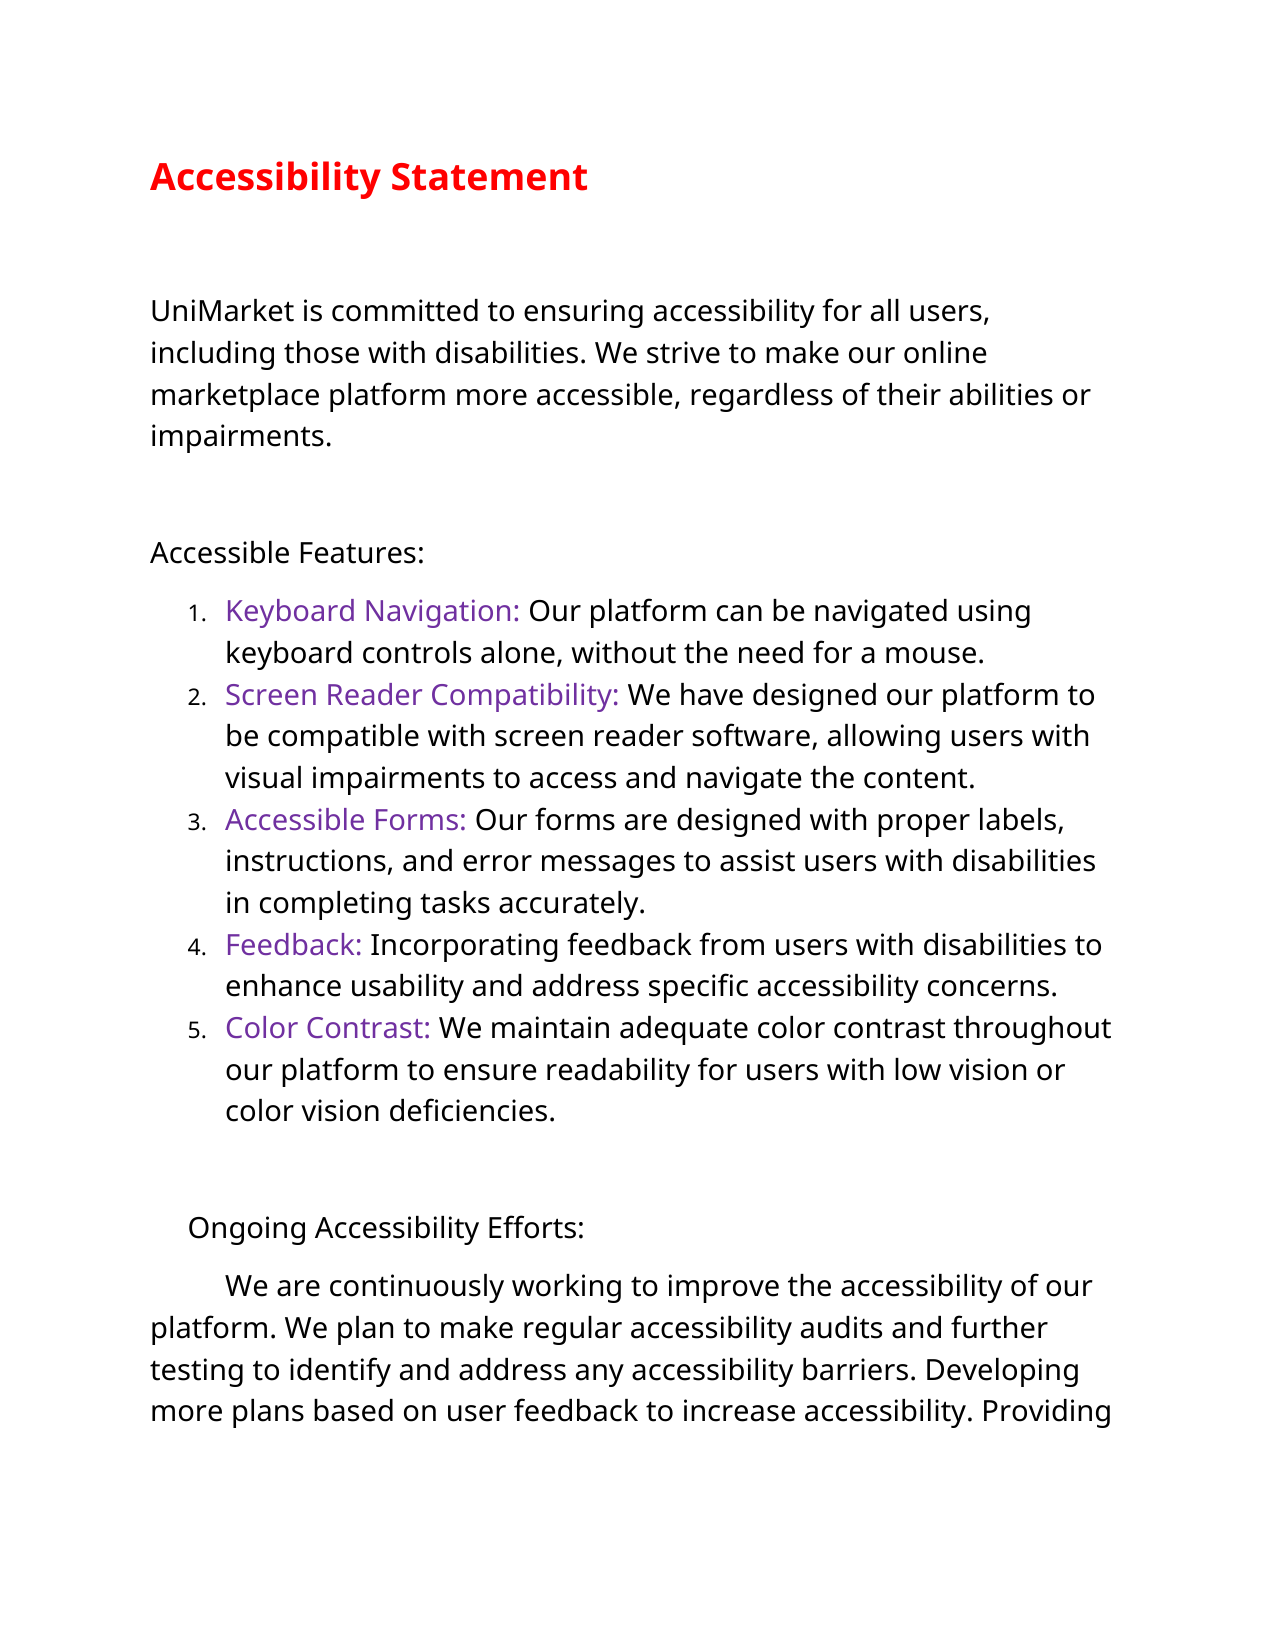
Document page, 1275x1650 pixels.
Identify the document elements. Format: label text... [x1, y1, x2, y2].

text We are continuously working to improve the accessibility of our platform. We plan to make regular accessibility audits and further testing to identify and address any accessibility barriers. Developing more plans based on user feedback to increase accessibility. Providing [150, 1265, 1125, 1430]
list Color Contrast: We maintain adequate color contrast throughout our platform to ensure readability for users with low vision or color vision deficiencies. [187, 1007, 1125, 1130]
text Accessible Features: [150, 532, 1125, 572]
list Accessible Forms: Our forms are designed with proper labels, instructions, and error messages to assist users with disabilities in completing tasks accurately. [187, 799, 1125, 922]
text Accessibility Statement [150, 150, 1125, 201]
text Ongoing Accessibility Efforts: [187, 1207, 1125, 1247]
list Screen Reader Compatibility: We have designed our platform to be compatible with screen reader software, allowing users with visual impairments to access and navigate the content. [187, 674, 1125, 797]
list Feedback: Incorporating feedback from users with disabilities to enhance usability and address specific accessibility concerns. [187, 924, 1125, 1005]
list Keyboard Navigation: Our platform can be navigated using keyboard controls alone, without the need for a mouse. [187, 590, 1125, 672]
text UniMarket is committed to ensuring accessibility for all users, including those with disabilities. We strive to make our online marketplace platform more accessible, regardless of their abilities or impairments. [150, 290, 1125, 455]
